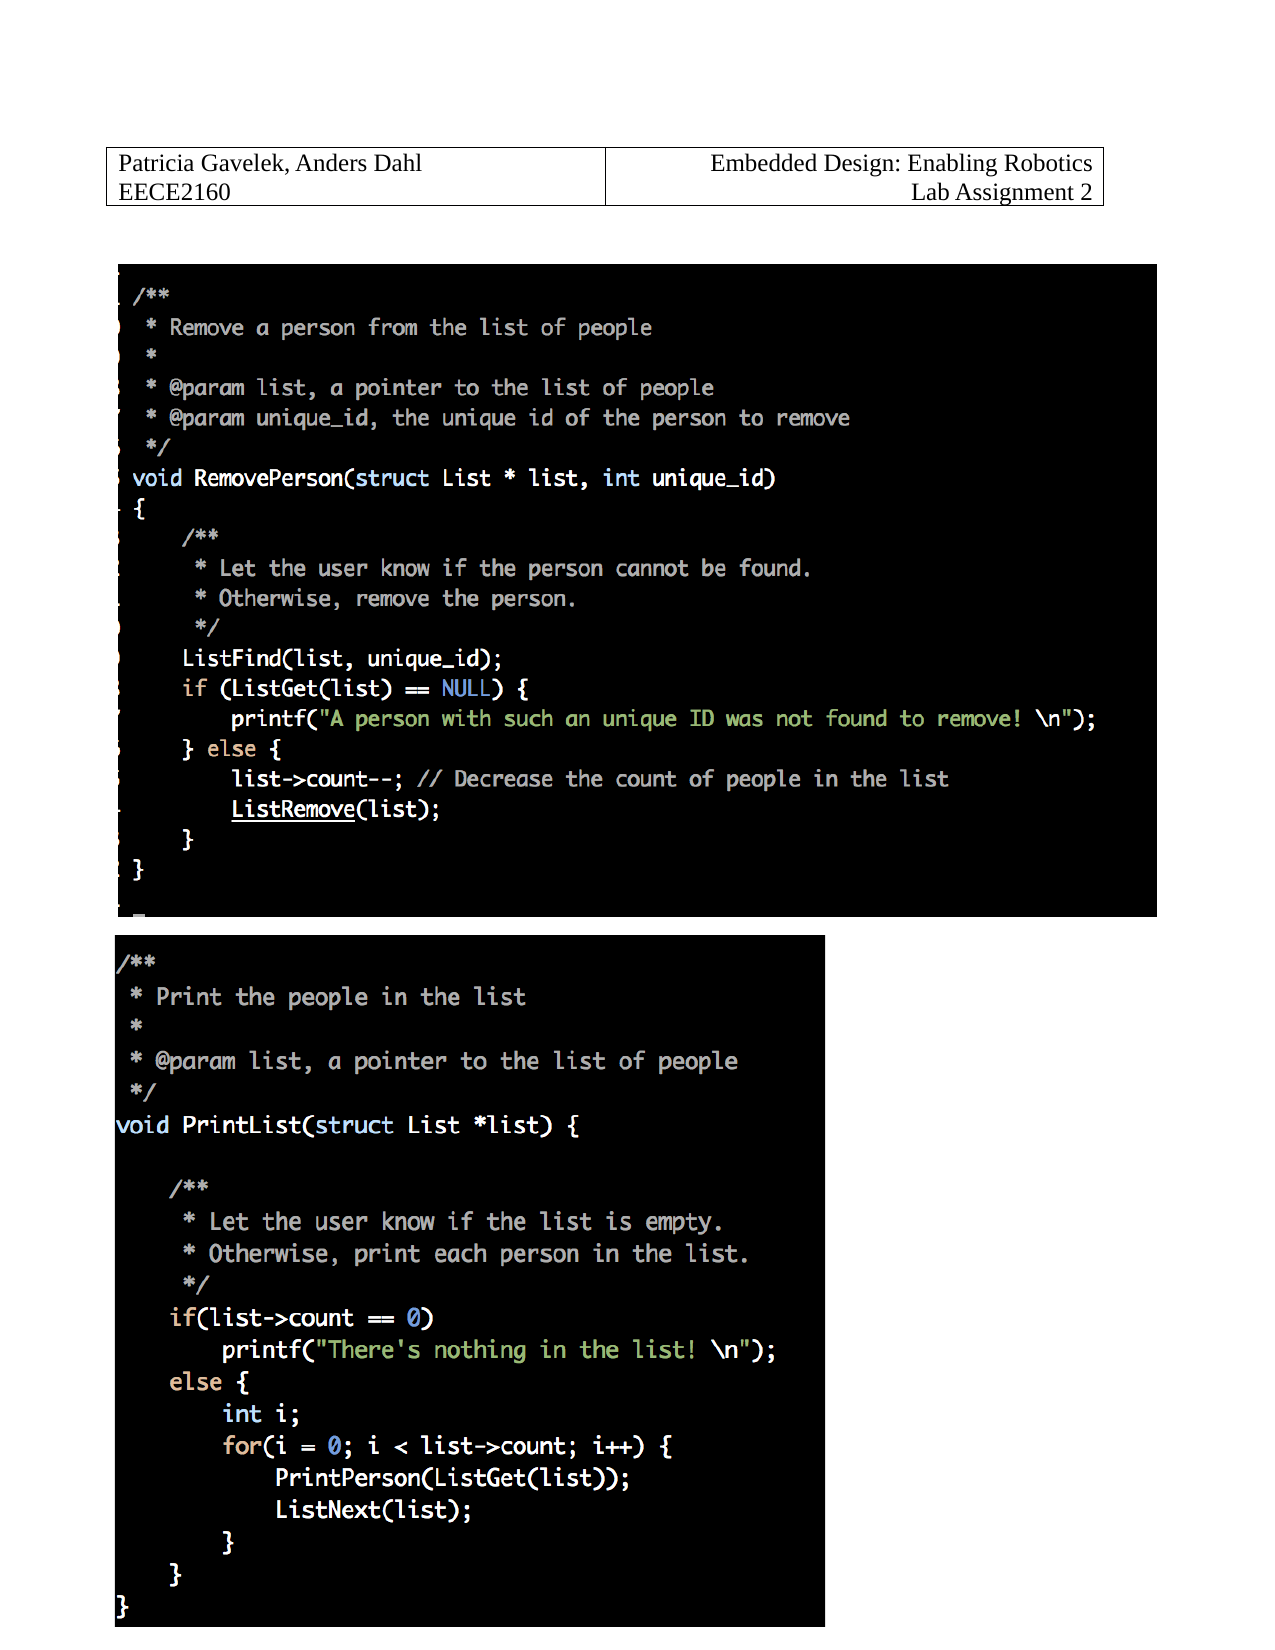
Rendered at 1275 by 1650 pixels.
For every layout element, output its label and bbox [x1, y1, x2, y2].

picture [114, 935, 826, 1627]
picture [118, 264, 1157, 917]
